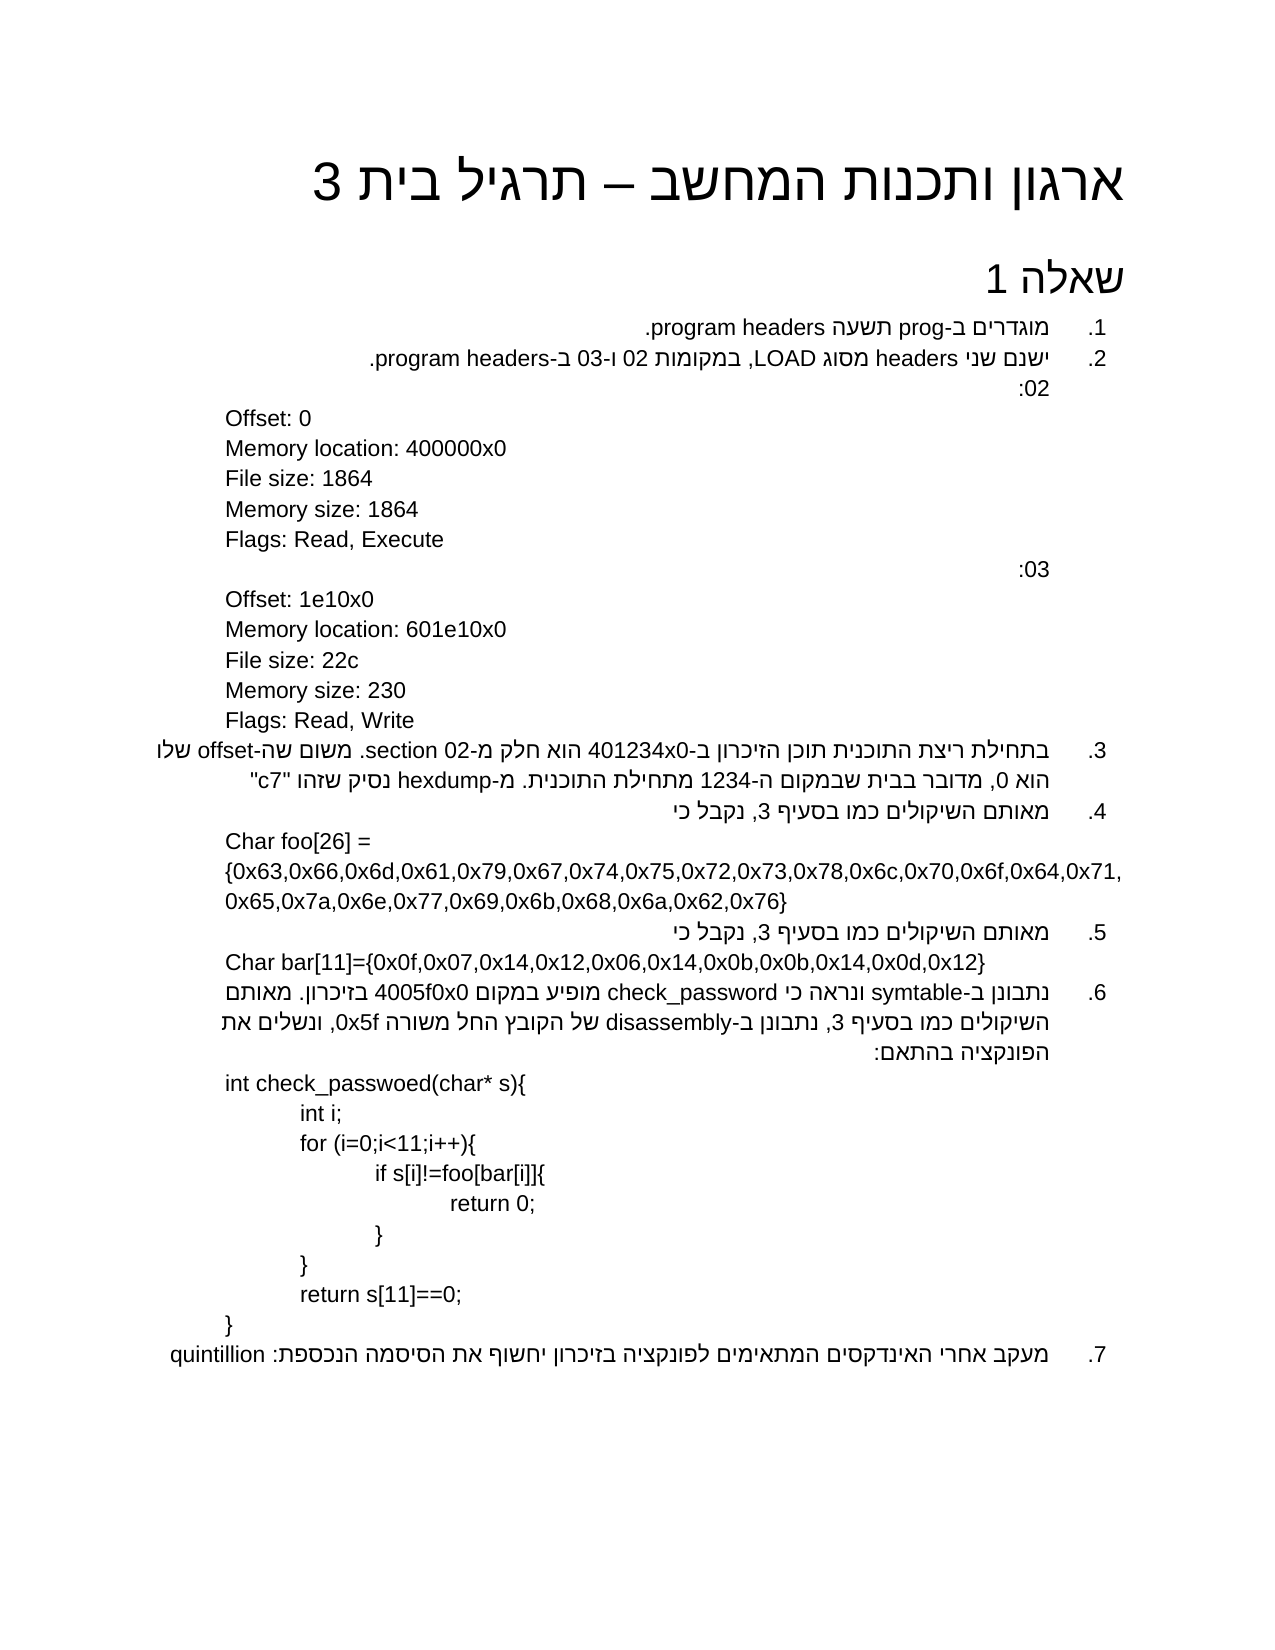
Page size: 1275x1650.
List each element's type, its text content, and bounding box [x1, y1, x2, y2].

list מאותם השיקולים כמו בסעיף 3, נקבל כי [150, 798, 1087, 824]
text 03: [150, 556, 1050, 582]
text int i; [225, 1100, 1125, 1126]
text Flags: Read, Write [225, 707, 1125, 733]
title ארגון ותכנות המחשב – תרגיל בית 3 [150, 150, 1125, 212]
text Memory size: 1864 [225, 496, 1125, 522]
text int check_passwoed(char* s){ [225, 1069, 1125, 1096]
text Memory location: 400000x0 [225, 435, 1125, 462]
text 02: [150, 375, 1050, 401]
text Memory location: 601e10x0 [225, 616, 1125, 643]
text if s[i]!=foo[bar[i]]{ [225, 1160, 1125, 1187]
list ישנם שני headers מסוג LOAD, במקומות 02 ו-03 ב-program headers. [150, 344, 1087, 371]
list נתבונן ב-symtable ונראה כי check_password מופיע במקום 4005f0x0 בזיכרון. מאותם השיקולים כמו בסעיף 3, נתבונן ב-disassembly של הקובץ החל משורה 0x5f, ונשלים את הפונקציה בהתאם: [150, 979, 1087, 1066]
text Char foo[26] = {0x63,0x66,0x6d,0x61,0x79,0x67,0x74,0x75,0x72,0x73,0x78,0x6c,0x70,0x6f,0x64,0x71,0x65,0x7a,0x6e,0x77,0x69,0x6b,0x68,0x6a,0x62,0x76} [225, 828, 1125, 915]
list בתחילת ריצת התוכנית תוכן הזיכרון ב-401234x0 הוא חלק מ-section 02. משום שה-offset שלו הוא 0, מדובר בבית שבמקום ה-1234 מתחילת התוכנית. מ-hexdump נסיק שזהו "c7" [150, 737, 1087, 794]
list מוגדרים ב-prog תשעה program headers. [150, 314, 1087, 341]
text File size: 1864 [225, 465, 1125, 492]
text return s[11]==0; [225, 1281, 1125, 1307]
text return 0; [225, 1190, 1125, 1217]
text } [225, 1311, 1125, 1338]
text Offset: 0 [225, 405, 1125, 431]
subtitle שאלה 1 [150, 254, 1125, 302]
text Flags: Read, Execute [225, 526, 1125, 552]
text } [225, 1251, 1125, 1277]
text } [225, 1221, 1125, 1247]
text for (i=0;i<11;i++){ [225, 1130, 1125, 1156]
list מאותם השיקולים כמו בסעיף 3, נקבל כי [150, 918, 1087, 945]
text Memory size: 230 [225, 677, 1125, 703]
text File size: 22c [225, 647, 1125, 673]
text Offset: 1e10x0 [225, 586, 1125, 613]
list מעקב אחרי האינדקסים המתאימים לפונקציה בזיכרון יחשוף את הסיסמה הנכספת: quintillion [150, 1341, 1087, 1368]
text Char bar[11]={0x0f,0x07,0x14,0x12,0x06,0x14,0x0b,0x0b,0x14,0x0d,0x12} [225, 949, 1125, 975]
